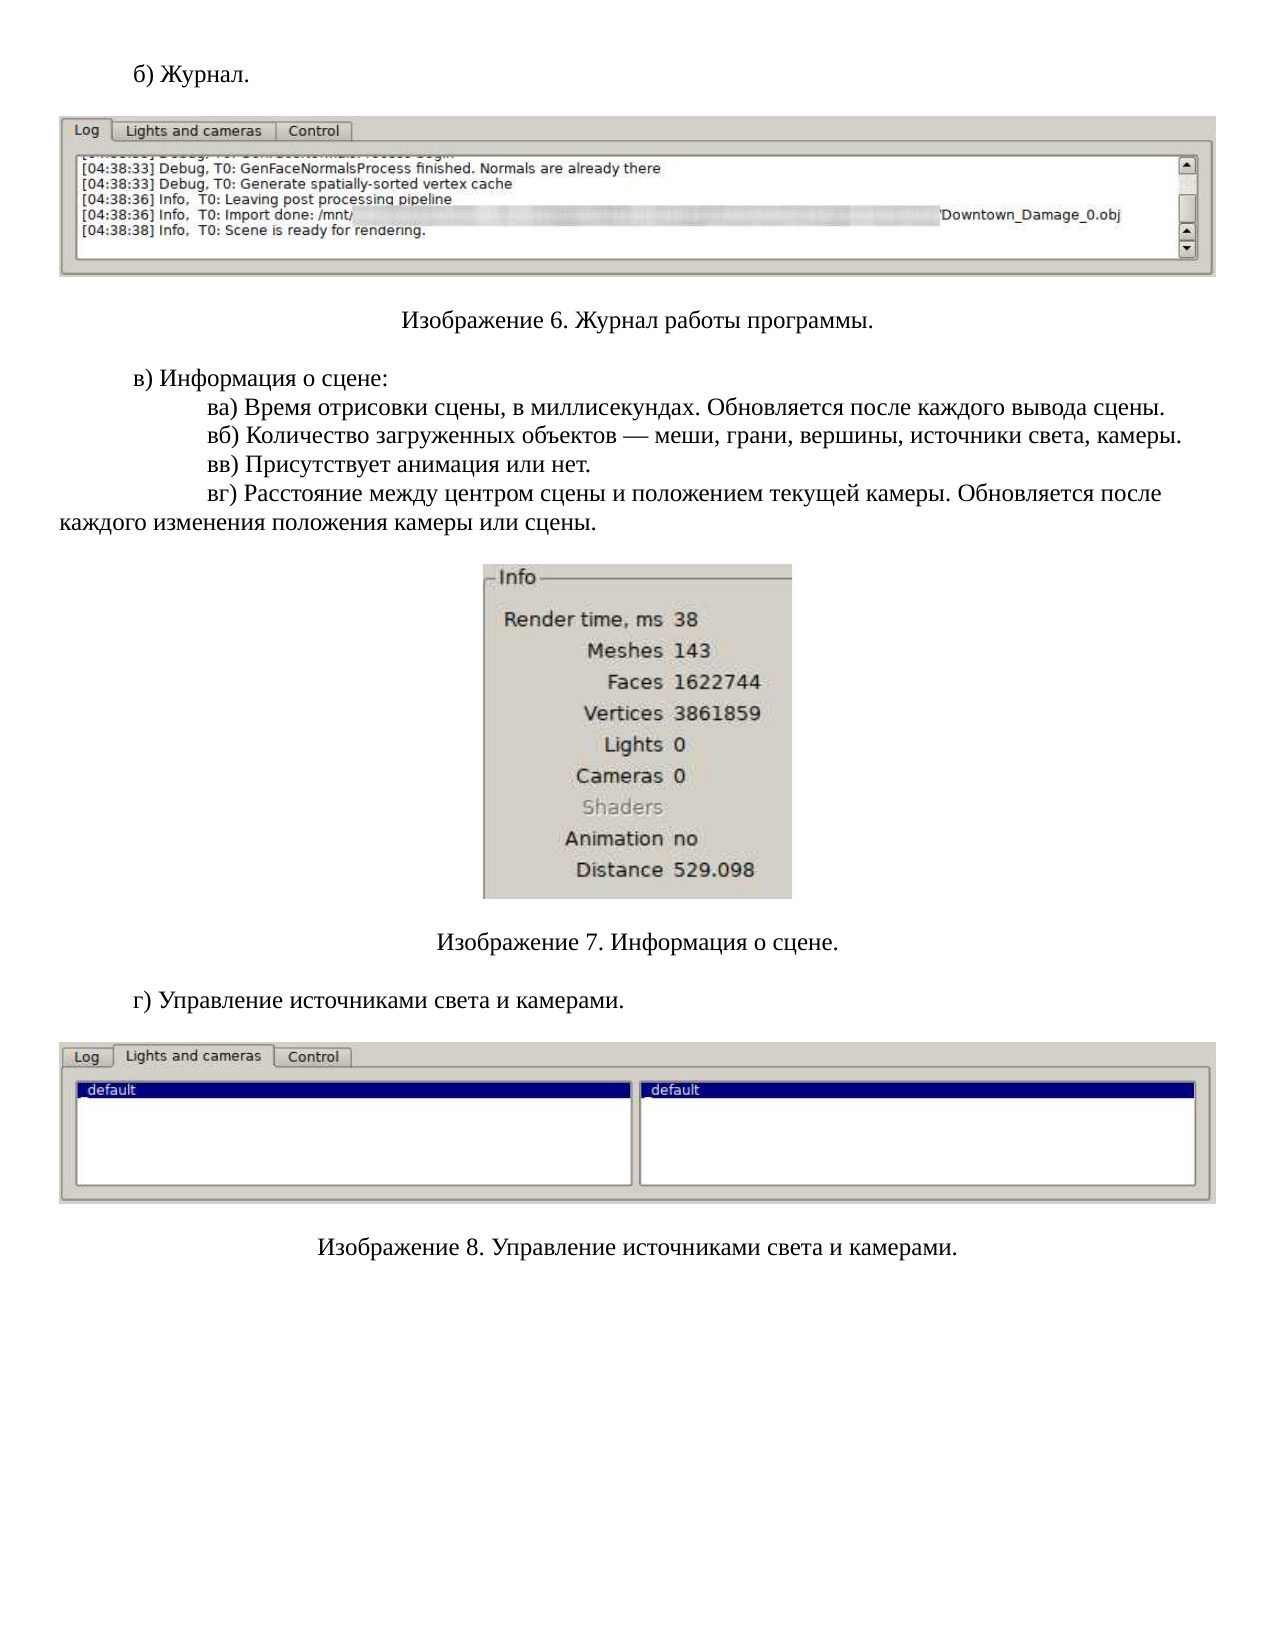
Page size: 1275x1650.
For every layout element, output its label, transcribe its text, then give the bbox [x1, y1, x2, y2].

text ва) Время отрисовки сцены, в миллисекундах. Обновляется после каждого вывода сцены. [59, 392, 1216, 421]
text вг) Расстояние между центром сцены и положением текущей камеры. Обновляется после каждого изменения положения камеры или сцены. [59, 478, 1216, 536]
picture [482, 564, 793, 899]
picture [59, 116, 1216, 277]
text Изображение 8. Управление источниками света и камерами. [59, 1232, 1216, 1261]
text Изображение 6. Журнал работы программы. [59, 306, 1216, 334]
text в) Информация о сцене: [59, 363, 1216, 392]
text вв) Присутствует анимация или нет. [59, 449, 1216, 478]
text Изображение 7. Информация о сцене. [59, 927, 1216, 956]
text б) Журнал. [59, 59, 1216, 88]
text г) Управление источниками света и камерами. [59, 985, 1216, 1014]
text вб) Количество загруженных объектов — меши, грани, вершины, источники света, камеры. [59, 421, 1216, 449]
picture [59, 1042, 1216, 1204]
